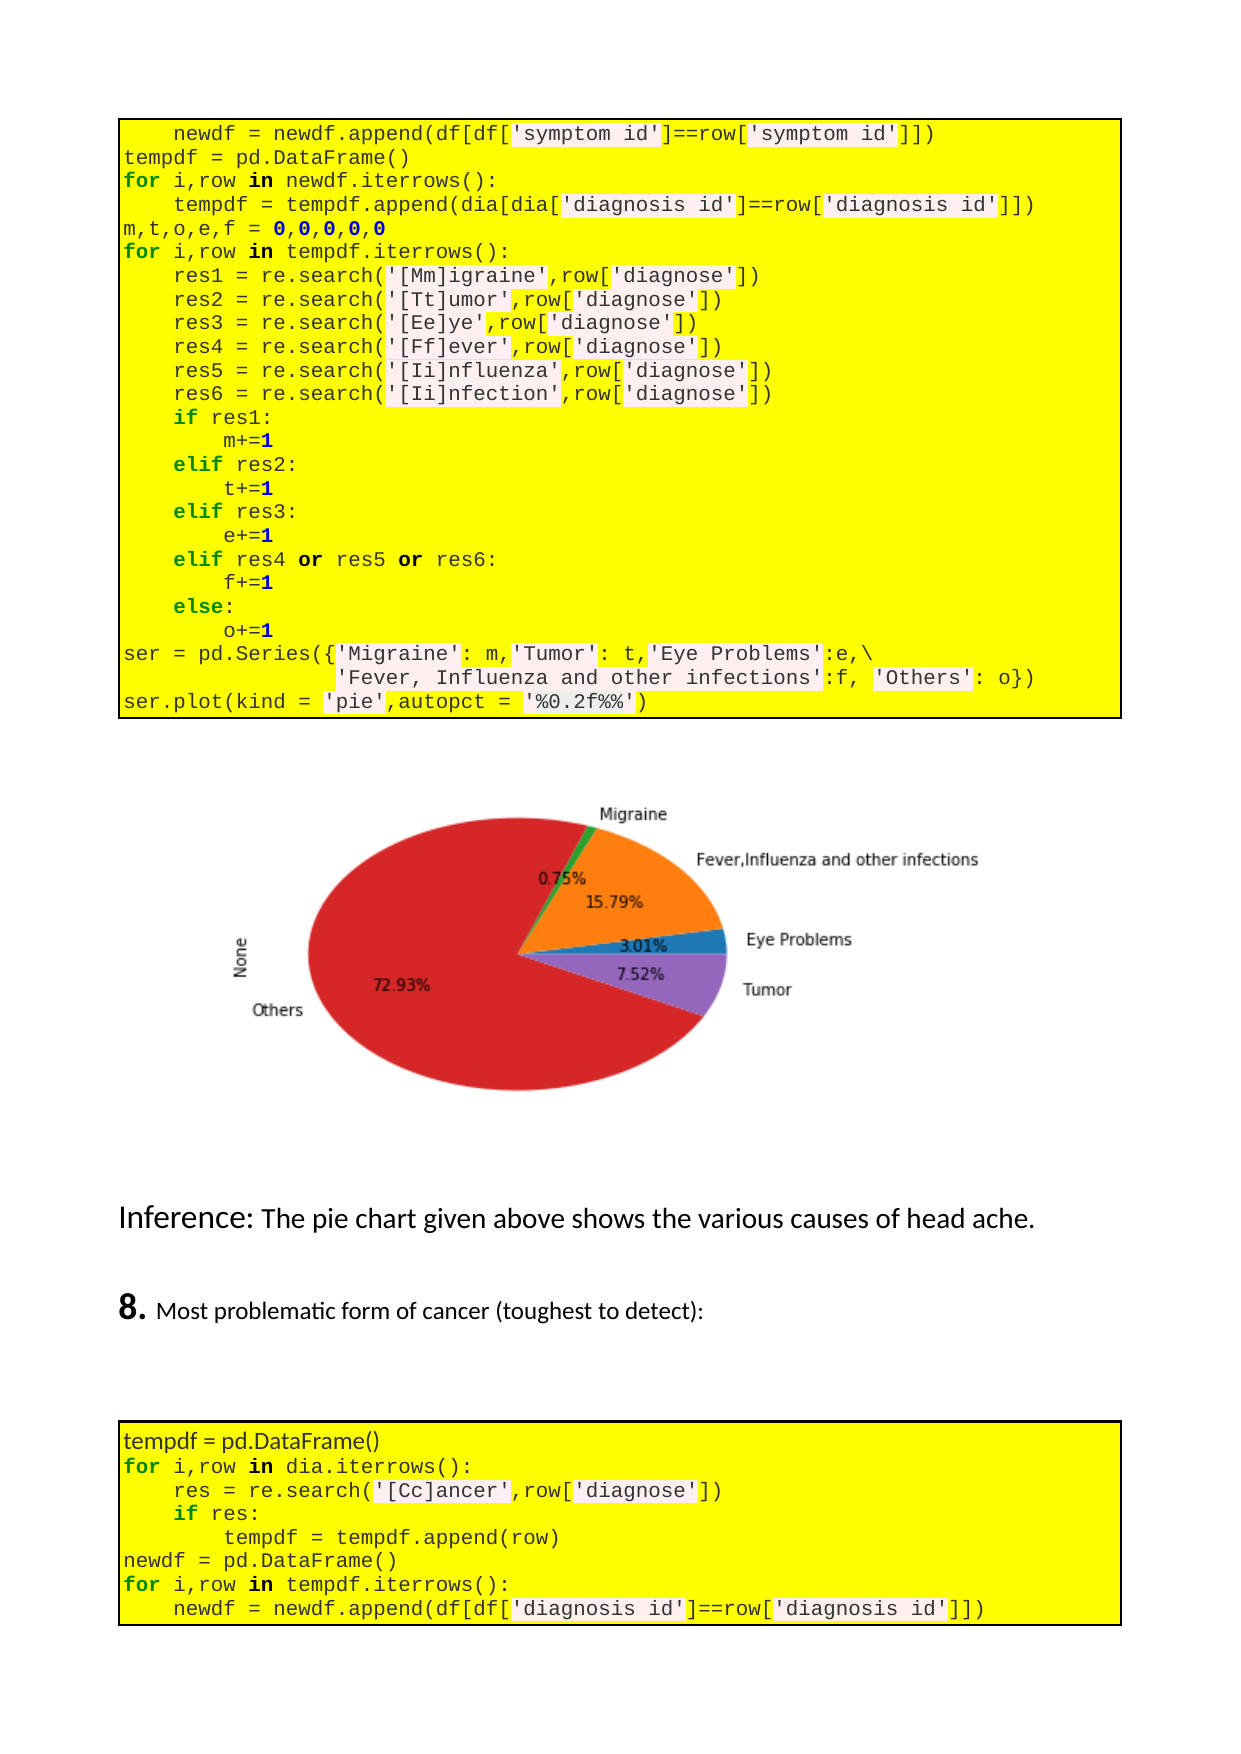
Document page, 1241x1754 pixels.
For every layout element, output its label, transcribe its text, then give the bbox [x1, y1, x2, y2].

text res2 = re.search('[Tt]umor',row['diagnose']) [120, 284, 1120, 307]
text ser.plot(kind = 'pie',autopct = '%0.2f%%') [120, 686, 1120, 717]
text elif res2: [120, 449, 1120, 473]
text e+=1 [120, 520, 1120, 544]
text for i,row in tempdf.iterrows(): [120, 236, 1120, 260]
text 'Fever, Influenza and other infections':f, 'Others': o}) [120, 662, 1120, 686]
text elif res4 or res5 or res6: [120, 544, 1120, 567]
text m,t,o,e,f = 0,0,0,0,0 [120, 213, 1120, 236]
text res1 = re.search('[Mm]igraine',row['diagnose']) [120, 260, 1120, 284]
text tempdf = tempdf.append(row) [120, 1522, 1120, 1546]
text res = re.search('[Cc]ancer',row['diagnose']) [120, 1474, 1120, 1498]
text res4 = re.search('[Ff]ever',row['diagnose']) [120, 331, 1120, 354]
text tempdf = pd.DataFrame() [120, 1423, 1120, 1451]
text res6 = re.search('[Ii]nfection',row['diagnose']) [120, 378, 1120, 402]
text f+=1 [120, 567, 1120, 591]
text tempdf = tempdf.append(dia[dia['diagnosis id']==row['diagnosis id']]) [120, 189, 1120, 213]
text newdf = newdf.append(df[df['diagnosis id']==row['diagnosis id']]) [120, 1593, 1120, 1624]
text tempdf = pd.DataFrame() [120, 142, 1120, 165]
text res3 = re.search('[Ee]ye',row['diagnose']) [120, 307, 1120, 331]
text for i,row in tempdf.iterrows(): [120, 1569, 1120, 1593]
text t+=1 [120, 473, 1120, 496]
text elif res3: [120, 496, 1120, 520]
text newdf = pd.DataFrame() [120, 1546, 1120, 1569]
text m+=1 [120, 426, 1120, 449]
text res5 = re.search('[Ii]nfluenza',row['diagnose']) [120, 354, 1120, 378]
picture [223, 789, 1017, 1115]
text for i,row in dia.iterrows(): [120, 1451, 1120, 1474]
text else: [120, 591, 1120, 615]
text o+=1 [120, 615, 1120, 638]
text for i,row in newdf.iterrows(): [120, 165, 1120, 189]
text 8. Most problematic form of cancer (toughest to detect): [118, 1283, 1122, 1329]
text newdf = newdf.append(df[df['symptom id']==row['symptom id']]) [120, 120, 1120, 142]
text Inference: The pie chart given above shows the various causes of head ache. [118, 1196, 1122, 1237]
text ser = pd.Series({'Migraine': m,'Tumor': t,'Eye Problems':e,\ [120, 638, 1120, 662]
text if res: [120, 1498, 1120, 1522]
text if res1: [120, 402, 1120, 426]
